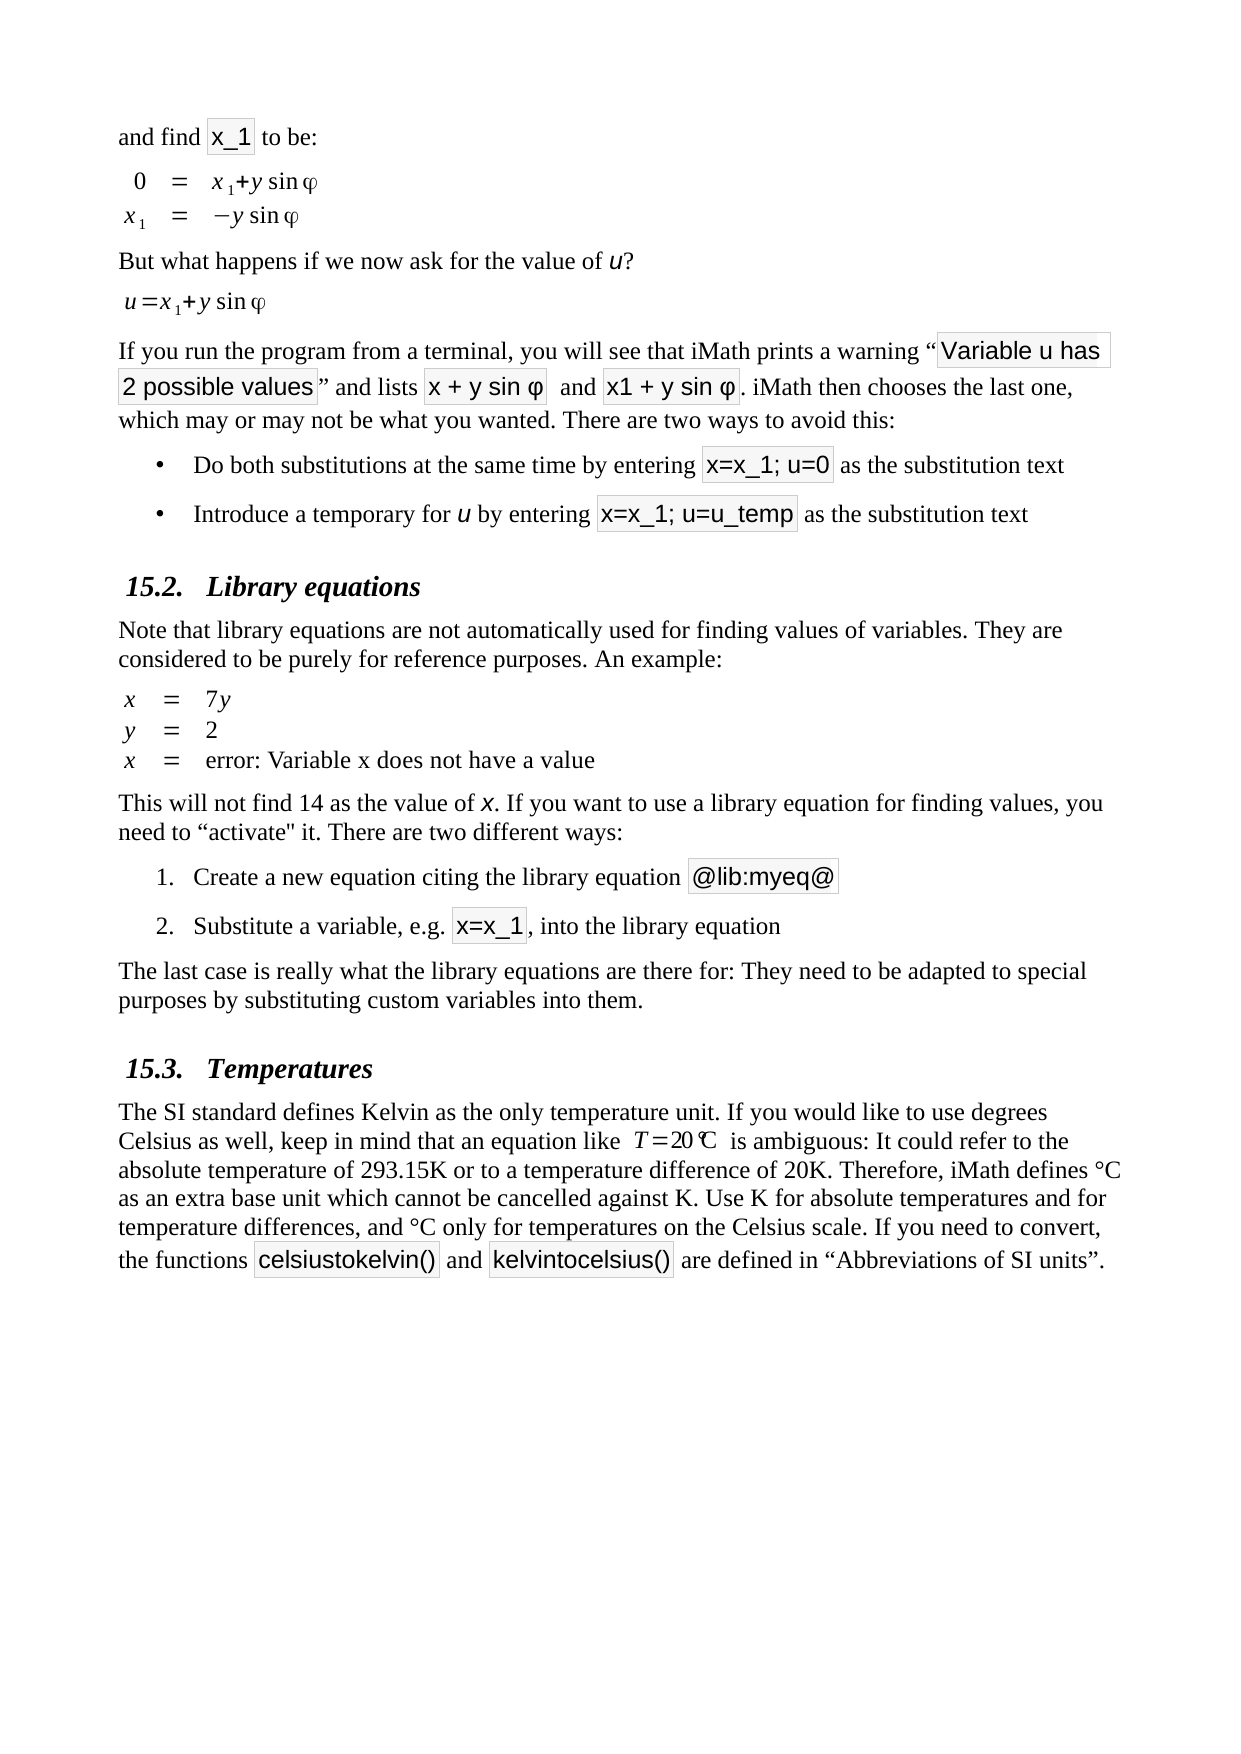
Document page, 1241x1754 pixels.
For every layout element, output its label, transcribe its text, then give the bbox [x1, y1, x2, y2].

text Note that library equations are not automatically used for finding values of variables. They are considered to be purely for reference purposes. An example: [118, 616, 1122, 673]
text But what happens if we now ask for the value of u? [118, 246, 1122, 275]
subtitle Temperatures [118, 1051, 1122, 1085]
list Substitute a variable, e.g. x=x_1, into the library equation [527, 907, 1122, 944]
list Do both substitutions at the same time by entering x=x_1; u=0 as the substitution text [834, 446, 1122, 483]
text This will not find 14 as the value of x. If you want to use a library equation for finding values, you need to “activate'' it. There are two different ways: [118, 788, 1122, 845]
text The last case is really what the library equations are there for: They need to be adapted to special purposes by substituting custom variables into them. [118, 956, 1122, 1014]
subtitle Library equations [118, 569, 1122, 603]
text and find x_1 to be: [118, 118, 207, 155]
list Do both substitutions at the same time by entering x=x_1; u=0 as the substitution text [156, 446, 702, 483]
list Create a new equation citing the library equation @lib:myeq@ [839, 858, 1122, 894]
text and find x_1 to be: [255, 118, 1122, 155]
list Introduce a temporary for u by entering x=x_1; u=u_temp as the substitution text [156, 495, 597, 532]
list Create a new equation citing the library equation @lib:myeq@ [156, 858, 688, 894]
text If you run the program from a terminal, you will see that iMath prints a warning “Variable u has 2 possible values” and lists x + y sin φ and x1 + y sin φ. iMath then chooses the last one, which may or may not be what you wanted. There are two ways to avoid this: [118, 332, 1122, 434]
text The SI standard defines Kelvin as the only temperature unit. If you would like to use degrees Celsius as well, keep in mind that an equation like is ambiguous: It could refer to the absolute temperature of 293.15K or to a temperature difference of 20K. Therefore, iMath defines °C as an extra base unit which cannot be cancelled against K. Use K for absolute temperatures and for temperature differences, and °C only for temperatures on the Celsius scale. If you need to convert, the functions celsiustokelvin() and kelvintocelsius() are defined in “Abbreviations of SI units”. [118, 1097, 1122, 1278]
list Substitute a variable, e.g. x=x_1, into the library equation [156, 907, 452, 944]
list Introduce a temporary for u by entering x=x_1; u=u_temp as the substitution text [798, 495, 1122, 532]
